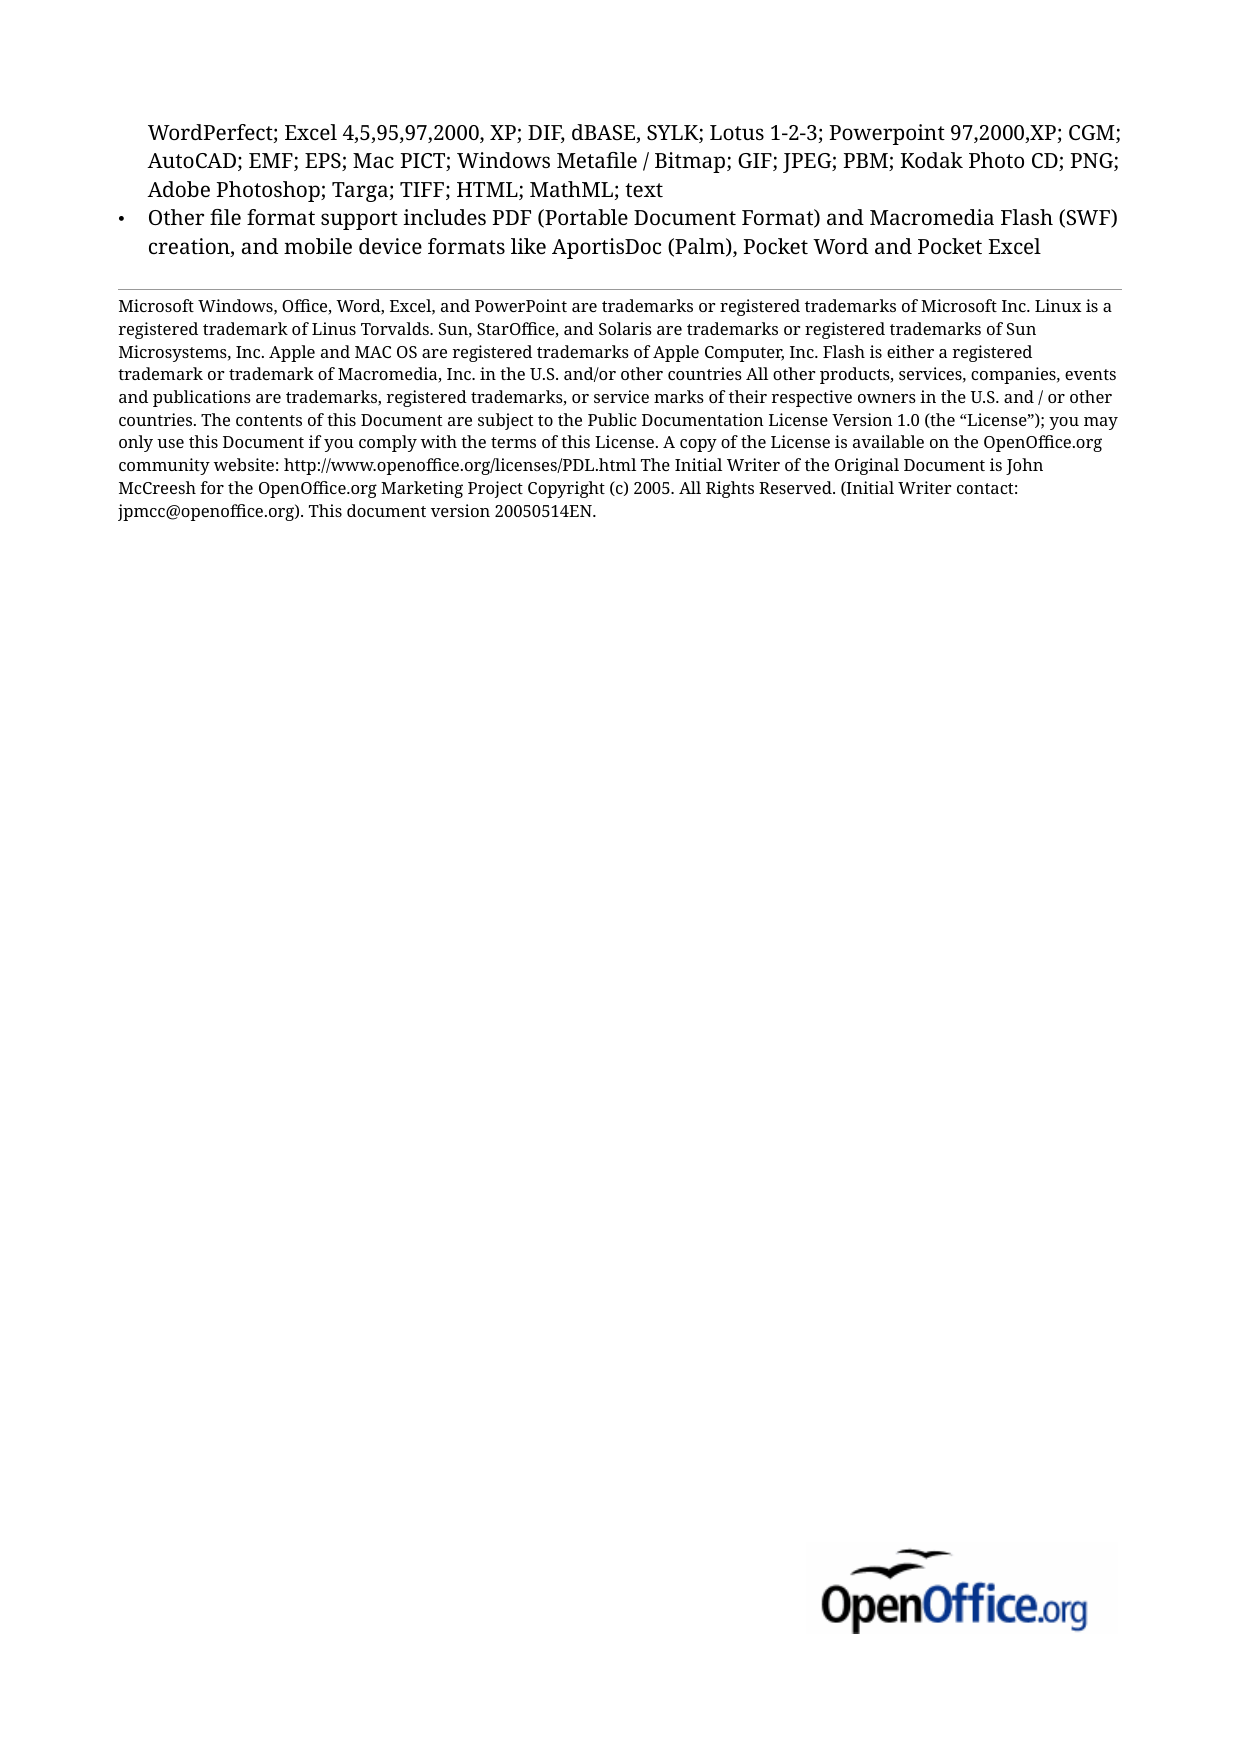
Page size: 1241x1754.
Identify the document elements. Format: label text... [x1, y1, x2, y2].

list Other file format support includes PDF (Portable Document Format) and Macromedia Flash (SWF) creation, and mobile device formats like AportisDoc (Palm), Pocket Word and Pocket Excel [118, 203, 1122, 260]
text Microsoft Windows, Office, Word, Excel, and PowerPoint are trademarks or registered trademarks of Microsoft Inc. Linux is a registered trademark of Linus Torvalds. Sun, StarOffice, and Solaris are trademarks or registered trademarks of Sun Microsystems, Inc. Apple and MAC OS are registered trademarks of Apple Computer, Inc. Flash is either a registered trademark or trademark of Macromedia, Inc. in the U.S. and/or other countries All other products, services, companies, events and publications are trademarks, registered trademarks, or service marks of their respective owners in the U.S. and / or other countries. The contents of this Document are subject to the Public Documentation License Version 1.0 (the “License”); you may only use this Document if you comply with the terms of this License. A copy of the License is available on the OpenOffice.org community website: http://www.openoffice.org/licenses/PDL.html The Initial Writer of the Original Document is John McCreesh for the OpenOffice.org Marketing Project Copyright (c) 2005. All Rights Reserved. (Initial Writer contact: jpmcc@openoffice.org). This document version 20050514EN. [118, 290, 1122, 522]
picture [805, 1542, 1119, 1634]
list WordPerfect; Excel 4,5,95,97,2000, XP; DIF, dBASE, SYLK; Lotus 1-2-3; Powerpoint 97,2000,XP; CGM; AutoCAD; EMF; EPS; Mac PICT; Windows Metafile / Bitmap; GIF; JPEG; PBM; Kodak Photo CD; PNG; Adobe Photoshop; Targa; TIFF; HTML; MathML; text [118, 118, 1122, 203]
